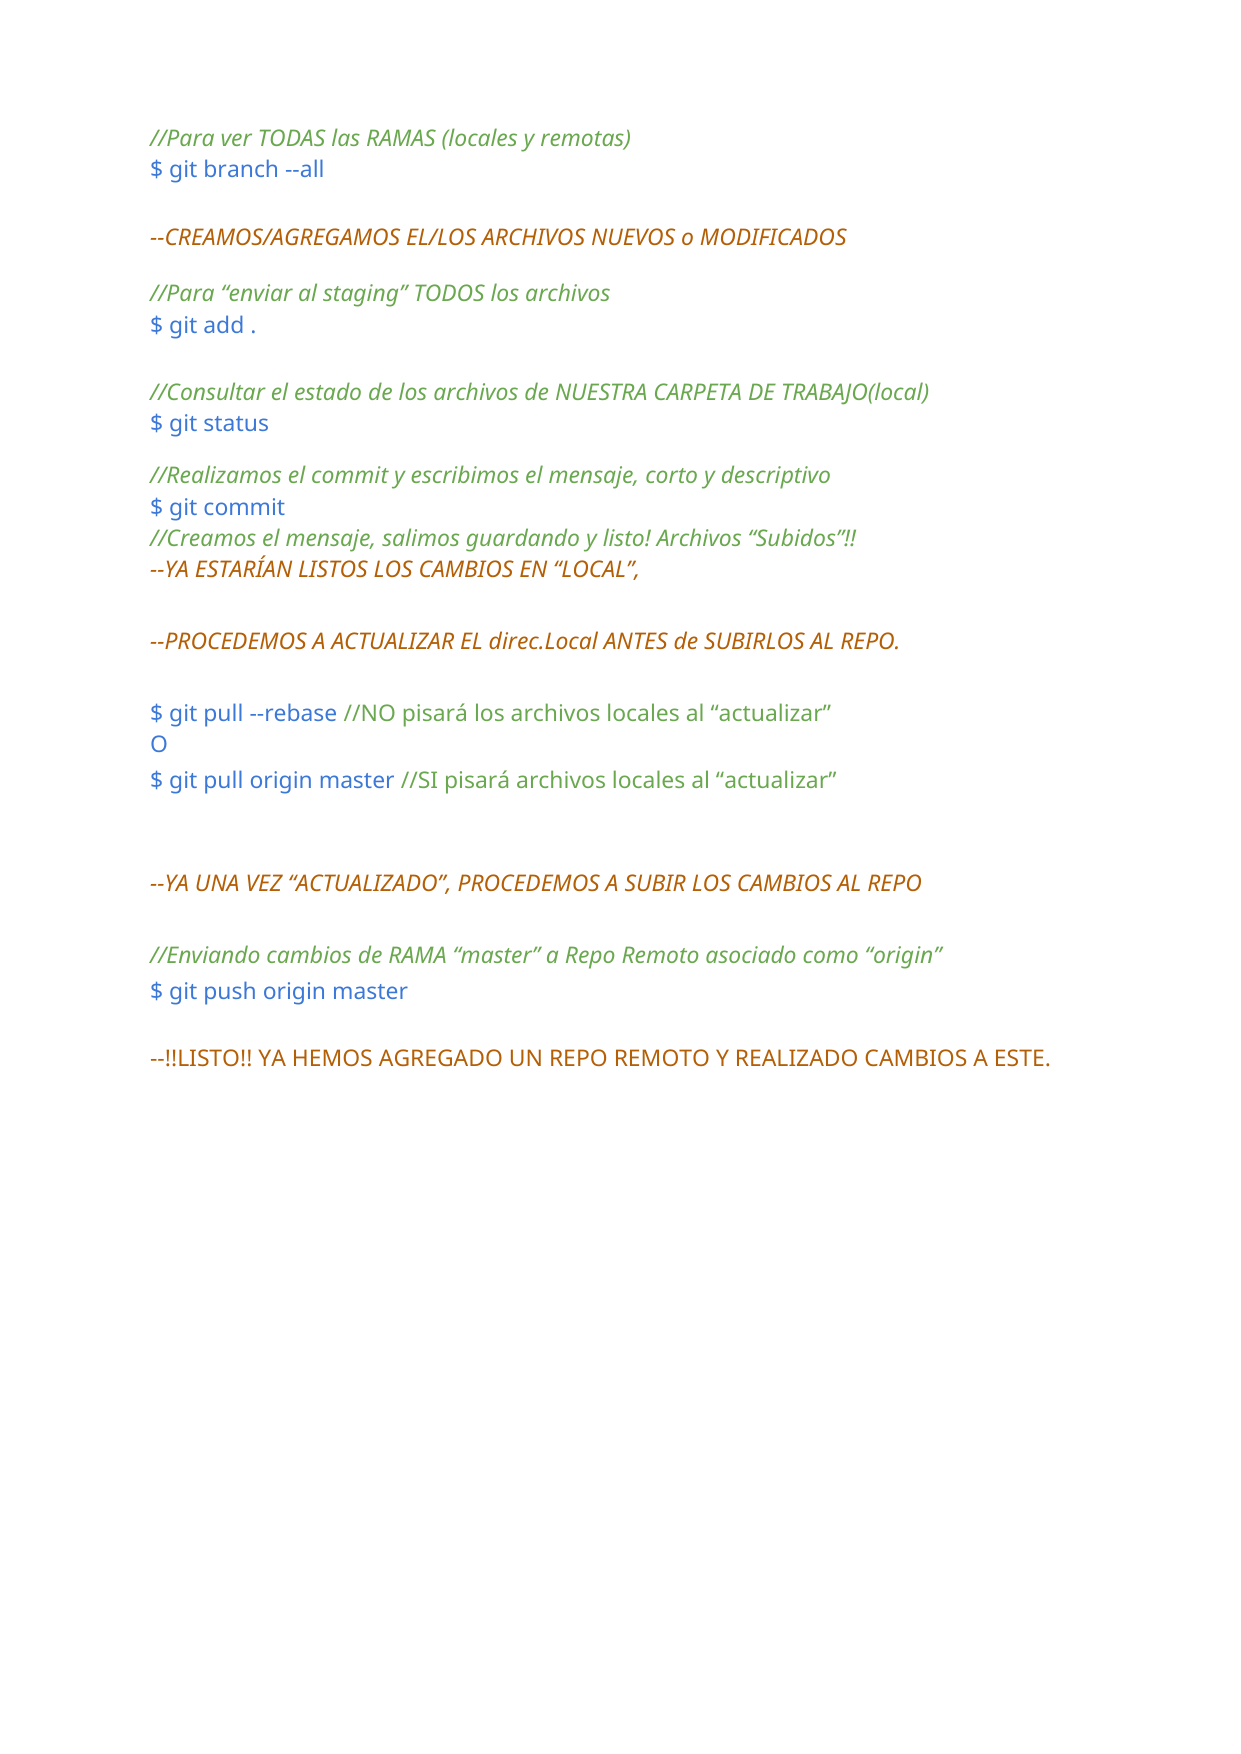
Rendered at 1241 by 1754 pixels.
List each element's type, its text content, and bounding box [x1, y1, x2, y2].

subtitle //Para ver TODAS las RAMAS (locales y remotas) [150, 122, 1149, 153]
subtitle //Consultar el estado de los archivos de NUESTRA CARPETA DE TRABAJO(local) [150, 376, 1149, 407]
subtitle //Para “enviar al staging” TODOS los archivos [150, 277, 1149, 309]
text --PROCEDEMOS A ACTUALIZAR EL direc.Local ANTES de SUBIRLOS AL REPO. [150, 625, 1149, 656]
subtitle $ git branch --all [150, 153, 1149, 185]
subtitle $ git commit [150, 490, 1149, 522]
text //Enviando cambios de RAMA “master” a Repo Remoto asociado como “origin” [150, 939, 1149, 970]
text --YA ESTARÍAN LISTOS LOS CAMBIOS EN “LOCAL”, [150, 553, 1149, 584]
subtitle //Realizamos el commit y escribimos el mensaje, corto y descriptivo [150, 459, 1149, 490]
subtitle $ git add . [150, 309, 1149, 340]
subtitle $ git status [150, 407, 1149, 438]
subtitle $ git pull --rebase //NO pisará los archivos locales al “actualizar” [150, 697, 1149, 728]
text --CREAMOS/AGREGAMOS EL/LOS ARCHIVOS NUEVOS o MODIFICADOS [150, 221, 1149, 252]
subtitle //Creamos el mensaje, salimos guardando y listo! Archivos “Subidos”!! [150, 522, 1149, 553]
text --!!LISTO!! YA HEMOS AGREGADO UN REPO REMOTO Y REALIZADO CAMBIOS A ESTE. [150, 1042, 1149, 1073]
subtitle $ git push origin master [150, 975, 1149, 1006]
text O [150, 728, 1149, 759]
subtitle $ git pull origin master //SI pisará archivos locales al “actualizar” [150, 764, 1149, 795]
text --YA UNA VEZ “ACTUALIZADO”, PROCEDEMOS A SUBIR LOS CAMBIOS AL REPO [150, 867, 1149, 898]
